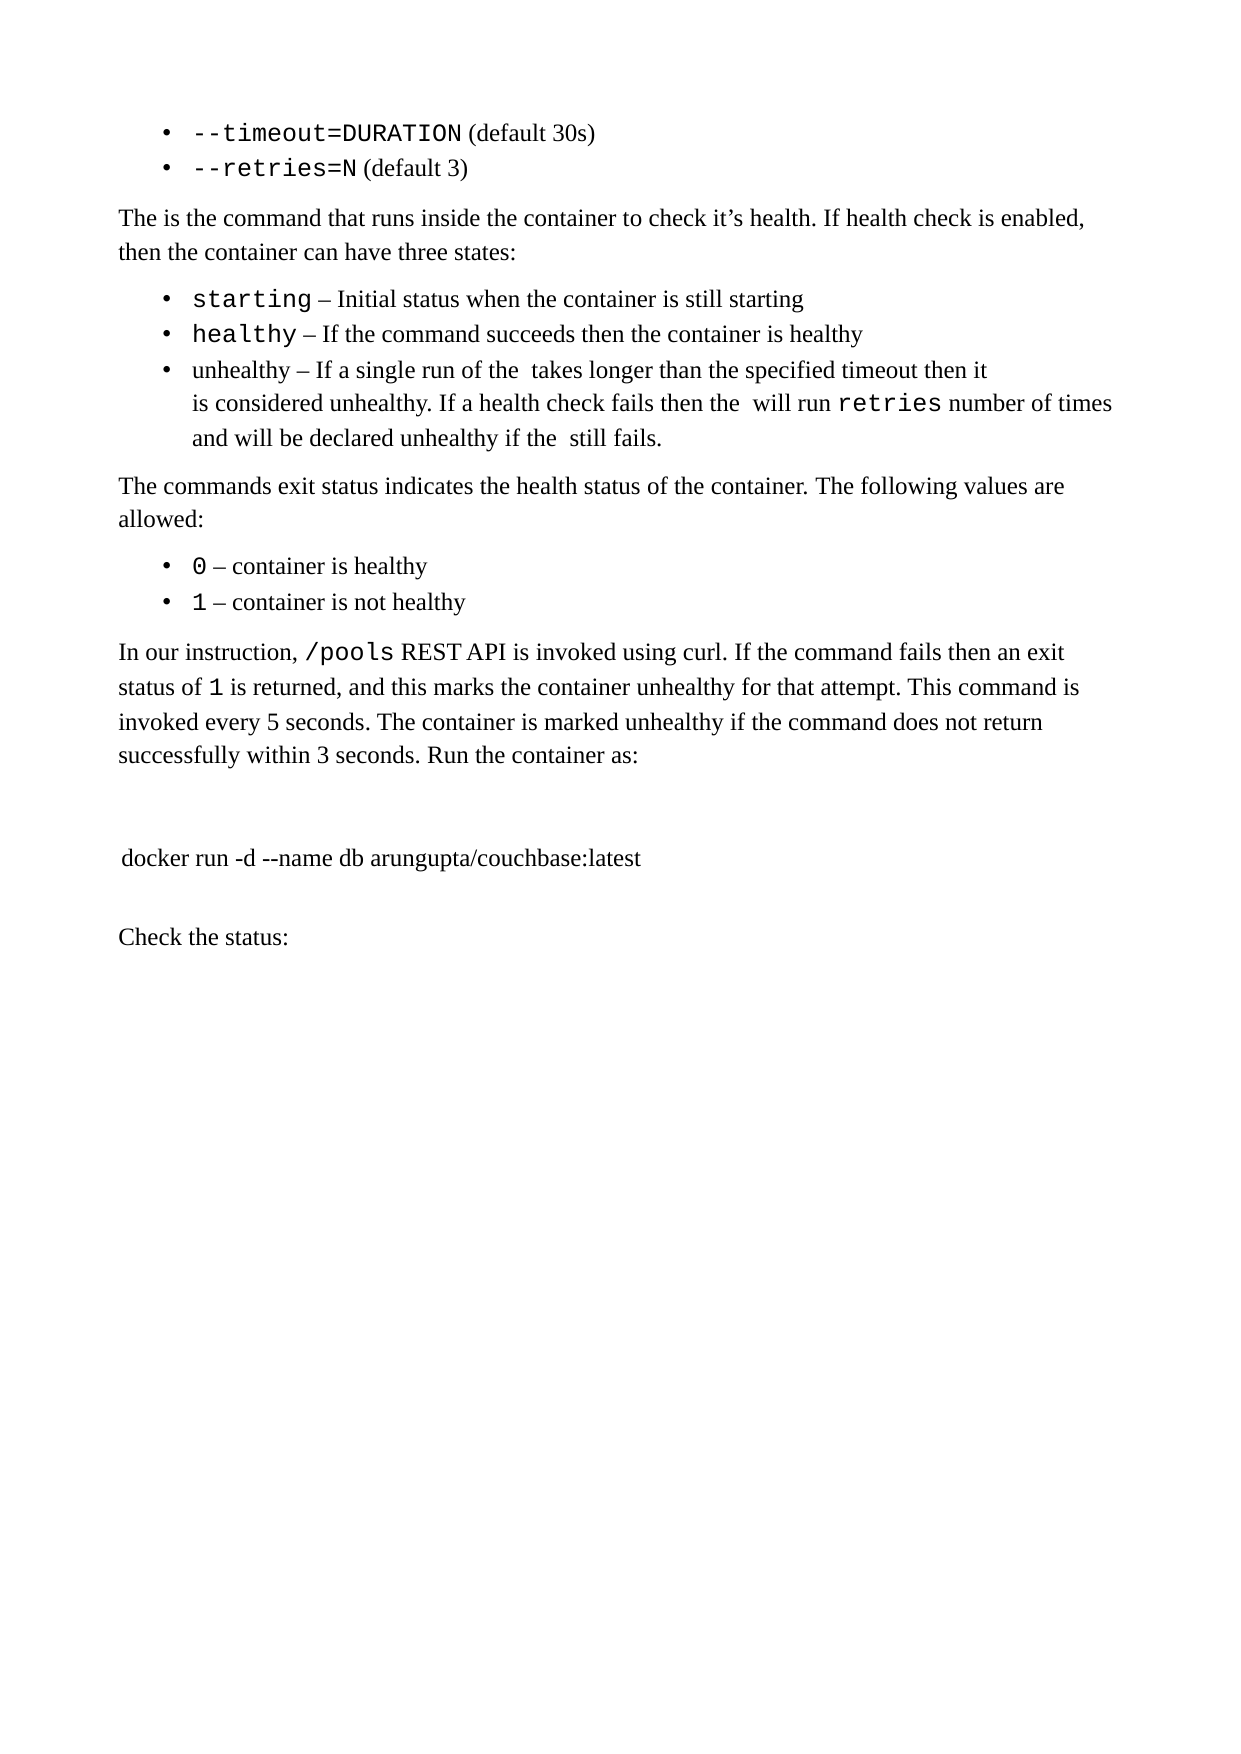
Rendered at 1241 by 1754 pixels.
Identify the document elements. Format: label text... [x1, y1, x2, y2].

text The is the command that runs inside the container to check it’s health. If health check is enabled, then the container can have three states: [118, 203, 1122, 265]
list healthy – If the command succeeds then the container is healthy [162, 319, 1122, 350]
list --retries=N (default 3) [162, 153, 1122, 184]
list unhealthy – If a single run of the takes longer than the specified timeout then it is considered unhealthy. If a health check fails then the will run retries number of times and will be declared unhealthy if the still fails. [162, 355, 1122, 452]
table_header docker run -d --name db arungupta/couchbase:latest [118, 840, 656, 874]
list --timeout=DURATION (default 30s) [162, 118, 1122, 149]
list 0 – container is healthy [162, 551, 1122, 582]
text The commands exit status indicates the health status of the container. The following values are allowed: [118, 471, 1122, 532]
list starting – Initial status when the container is still starting [162, 284, 1122, 315]
text In our instruction, /pools REST API is invoked using curl. If the command fails then an exit status of 1 is returned, and this marks the container unhealthy for that attempt. This command is invoked every 5 seconds. The container is marked unhealthy if the command does not return successfully within 3 seconds. Run the container as: [118, 637, 1122, 769]
list 1 – container is not healthy [162, 587, 1122, 618]
text Check the status: [118, 922, 1122, 951]
